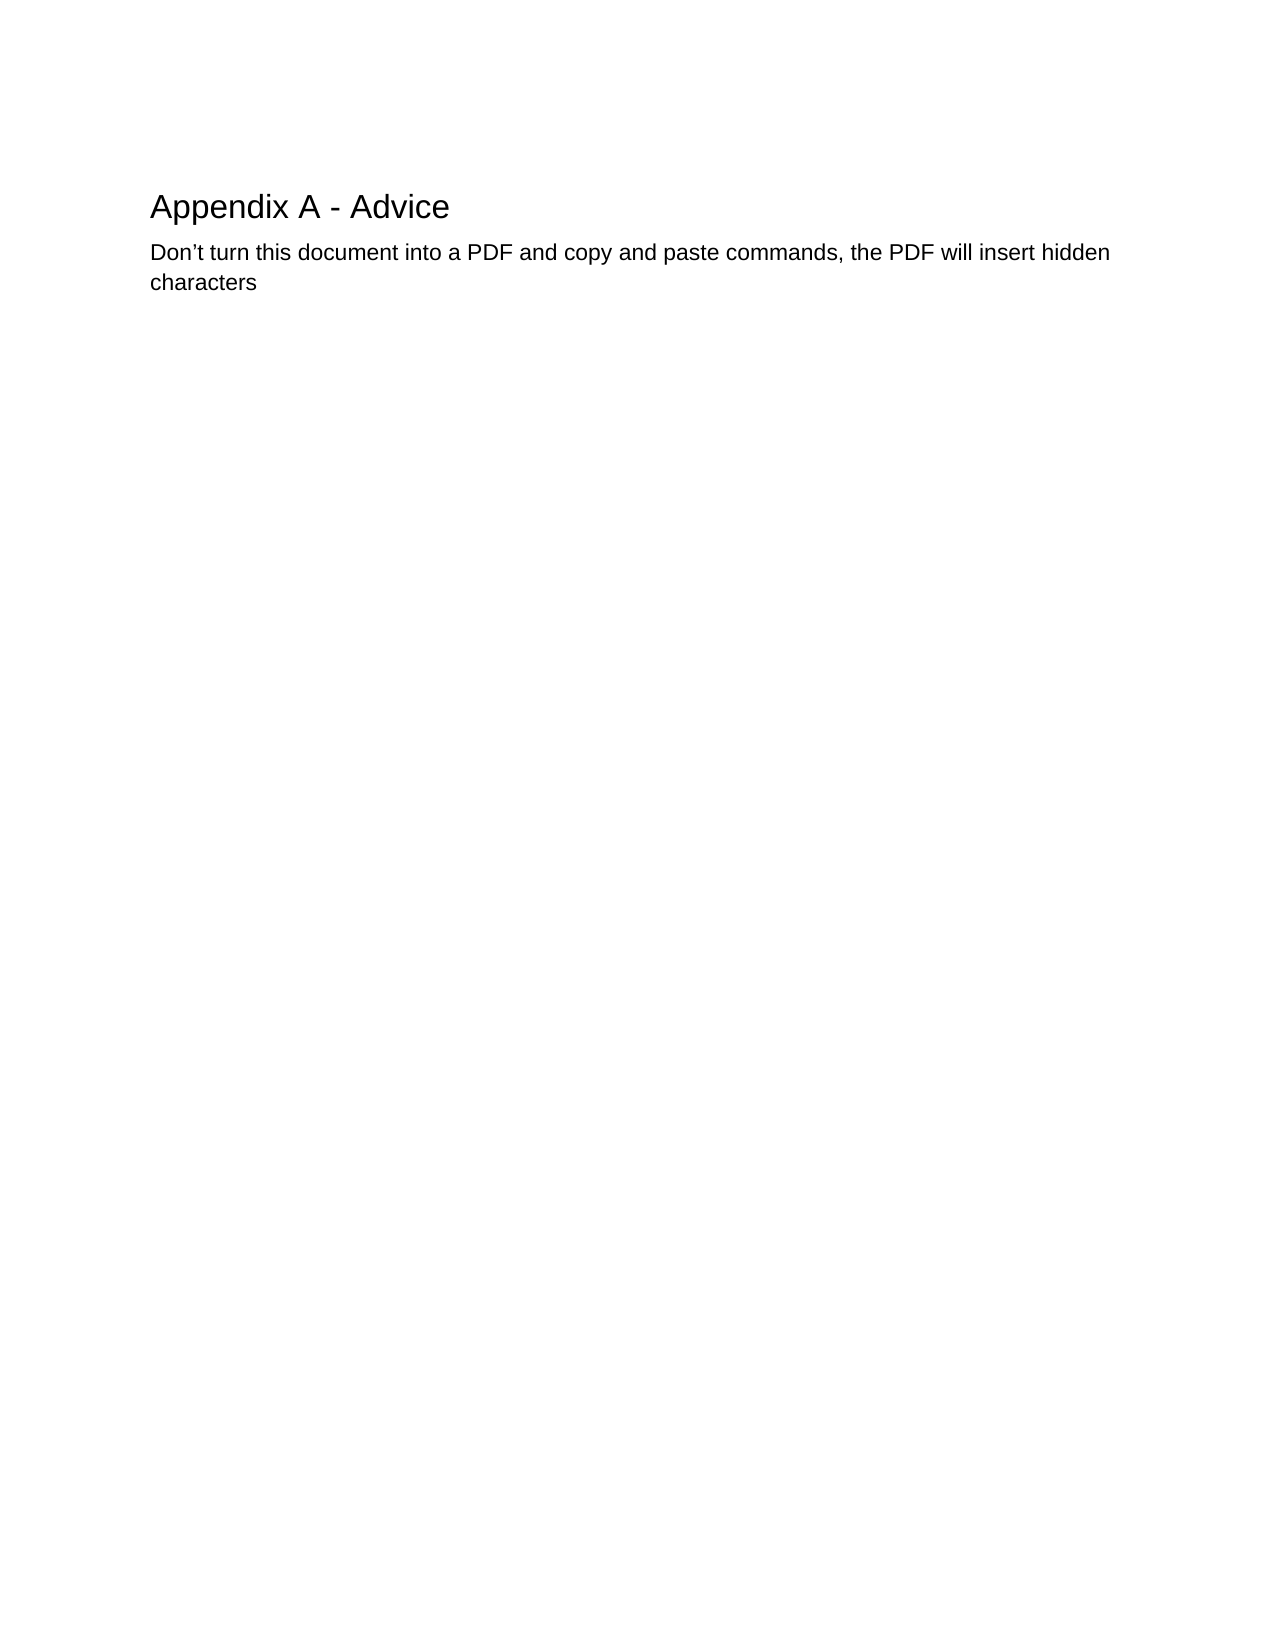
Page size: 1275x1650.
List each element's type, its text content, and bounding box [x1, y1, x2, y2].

subtitle Appendix A - Advice [150, 187, 1125, 226]
text Don’t turn this document into a PDF and copy and paste commands, the PDF will insert hidden characters [150, 238, 1125, 295]
